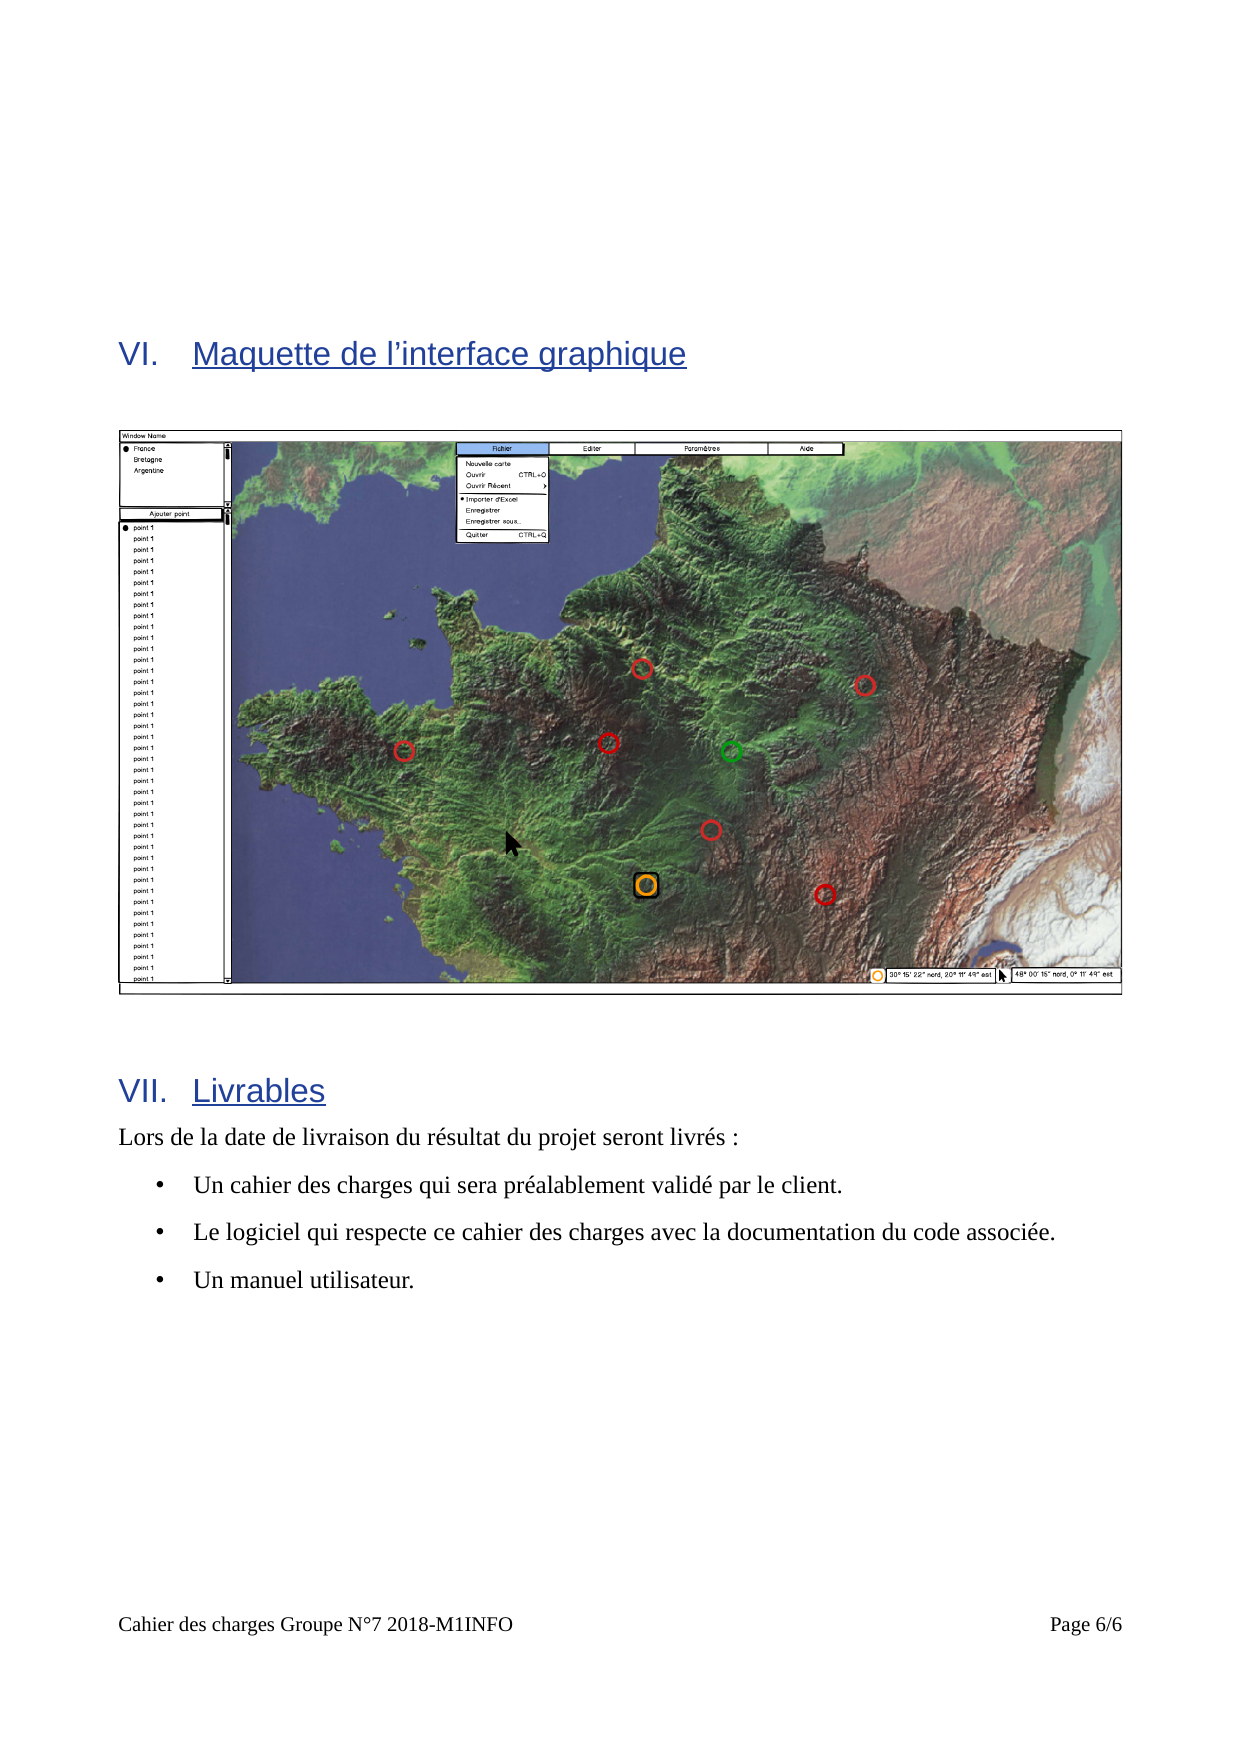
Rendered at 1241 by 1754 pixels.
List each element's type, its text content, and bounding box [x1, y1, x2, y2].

subtitle Maquette de l’interface graphique [118, 333, 1122, 372]
list Le logiciel qui respecte ce cahier des charges avec la documentation du code associée. [156, 1217, 1122, 1246]
list Un cahier des charges qui sera préalablement validé par le client. [156, 1170, 1122, 1198]
text Lors de la date de livraison du résultat du projet seront livrés : [118, 1122, 1122, 1151]
picture [118, 430, 1123, 995]
list Un manuel utilisateur. [156, 1265, 1122, 1294]
subtitle Livrables [118, 1071, 1122, 1109]
